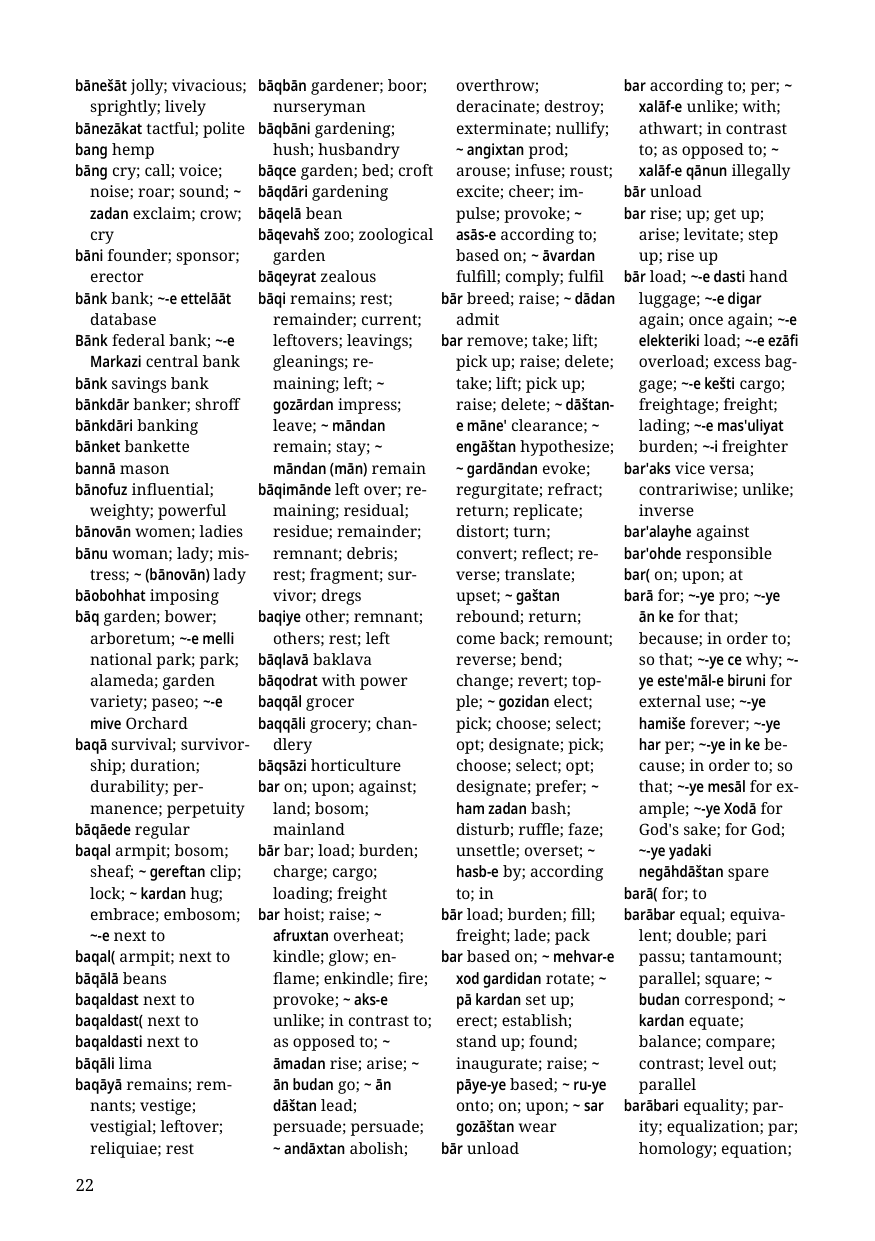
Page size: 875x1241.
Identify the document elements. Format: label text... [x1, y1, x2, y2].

text bāq garden; bower; arboret­um; ~-e melli na­tional park; park; alameda; gar­den variety; paseo; ~-e mive Orchard [75, 606, 250, 734]
text bar remove; take; lift; pick up; raise; delete; take; lift; pick up; raise; delete; ~ dāštan-e māne' clear­ance; ~ engāštan hypothe­size; ~ gardāndan evoke; regur­gitate; re­fract; return; replicate; distort; turn; convert; re­flect; re­verse; translate; upset; ~ gaštan rebound; return; come back; re­mount; re­verse; bend; change; revert; top­ple; ~ gozidan elect; pick; choose; select; opt; desig­nate; pick; choose; select; opt; designate; prefer; ~ ham zadan bash; disturb; ruffle; faze; unsettle; over­set; ~ hasb-e by; accord­ing to; in [441, 330, 616, 904]
text baqaldast next to [75, 989, 250, 1010]
text bar based on; ~ mehvar-e xod gardidan rotate; ~ pā kardan set up; erect; es­tablish; stand up; found; inaugurate; raise; ~ pāye-ye based; ~ ru-ye onto; on; upon; ~ sar gozāštan wear [441, 946, 616, 1137]
text bāqāede regular [75, 819, 250, 840]
text over­throw; deracinate; de­stroy; exterminate; nul­lify; ~ angixtan prod; arouse; in­fuse; roust; ex­cite; cheer; im­pulse; pro­voke; ~ asās-e ac­cording to; based on; ~ āvardan fulfill; comply; fulfil [441, 75, 616, 287]
text bānkdāri banking [75, 415, 250, 436]
text bāqlavā baklava [258, 649, 433, 670]
text barābar equal; equiva­lent; dou­ble; pari passu; tanta­mount; parallel; square; ~ budan corre­spond; ~ kardan equate; balance; compare; con­trast; level out; parallel [624, 904, 799, 1095]
text bānofuz influential; weighty; powerful [75, 479, 250, 521]
text baqqāli grocery; chan­dlery [258, 712, 433, 755]
text bar'alayhe against [624, 521, 799, 542]
text baqāyā remains; rem­nants; vestige; vestigial; leftover; reliquiae; rest [75, 1074, 250, 1159]
text bāni founder; sponsor; erec­tor [75, 245, 250, 287]
text bānu woman; lady; mis­tress; ~ (bānovān) lady [75, 542, 250, 585]
text bāqsāzi horticulture [258, 755, 433, 776]
text baqā survival; survivor­ship; du­ration; durability; per­manence; perpetuity [75, 734, 250, 819]
text bānezākat tactful; polite [75, 117, 250, 139]
text bar hoist; raise; ~ afruxtan overheat; kin­dle; glow; en­flame; enkindle; fire; pro­voke; ~ aks-e unlike; in con­trast to; as opposed to; ~ āmadan rise; arise; ~ ān budan go; ~ ān dāštan lead; persuade; persuade; ~ andāxtan abolish; [258, 904, 433, 1159]
text bang hemp [75, 139, 250, 160]
text bāqodrat with power [258, 670, 433, 691]
text baqqāl grocer [258, 691, 433, 712]
text bannā mason [75, 457, 250, 479]
text bār bar; load; burden; charge; cargo; loading; freight [258, 840, 433, 904]
text bāqi remains; rest; remaind­er; current; left­overs; leavings; glean­ings; re­maining; left; ~ gozārdan impress; leave; ~ māndan remain; stay; ~ māndan (mān) remain [258, 287, 433, 479]
text bāqce garden; bed; croft [258, 160, 433, 181]
text baqal armpit; bosom; sheaf; ~ gereftan clip; lock; ~ kardan hug; em­brace; embosom; ~-e next to [75, 840, 250, 946]
text bānk savings bank [75, 372, 250, 394]
text bar( on; upon; at [624, 564, 799, 585]
text bāqdāri gardening [258, 181, 433, 202]
text bār load; ~-e dasti hand lug­gage; ~-e digar again; once again; ~-e elekteriki load; ~-e ezāfi overload; excess bag­gage; ~-e kešti cargo; freigh­tage; freight; lad­ing; ~-e mas'uliyat bur­den; ~-i freighter [624, 266, 799, 457]
text barā( for; to [624, 882, 799, 904]
text baqal( armpit; next to [75, 946, 250, 967]
text baqaldasti next to [75, 1031, 250, 1052]
text bāqāli lima [75, 1052, 250, 1074]
text bār unload [441, 1137, 616, 1159]
text bar according to; per; ~ xalāf-e unlike; with; athwart; in con­trast to; as opposed to; ~ xalāf-e qānun illegally [624, 75, 799, 181]
text bānket bankette [75, 436, 250, 457]
text barā for; ~-ye pro; ~-ye ān ke for that; because; in order to; so that; ~-ye ce why; ~-ye este'māl-e biruni for exter­nal use; ~-ye hamiše forever; ~-ye har per; ~-ye in ke be­cause; in order to; so that; ~-ye mesāl for ex­ample; ~-ye Xodā for God's sake; for God; ~-ye yadaki negāhdāštan spare [624, 585, 799, 882]
text baqiye other; remnant; oth­ers; rest; left [258, 606, 433, 649]
text barābari equality; par­ity; equalization; par; homolo­gy; equation; [624, 1095, 799, 1159]
text bāqeyrat zealous [258, 266, 433, 287]
text bāqbāni gardening; hush; hus­bandry [258, 117, 433, 160]
text bāqālā beans [75, 967, 250, 989]
text bar rise; up; get up; arise; levi­tate; step up; rise up [624, 202, 799, 266]
text bānešāt jolly; vivacious; sprightly; lively [75, 75, 250, 117]
text bāobohhat imposing [75, 585, 250, 606]
text Bānk federal bank; ~-e Markazi central bank [75, 330, 250, 372]
text bāqevahš zoo; zoologi­cal gar­den [258, 224, 433, 266]
text bar'ohde responsible [624, 542, 799, 564]
text bār breed; raise; ~ dādan admit [441, 287, 616, 330]
text bāqbān gardener; boor; nurs­eryman [258, 75, 433, 117]
text bāng cry; call; voice; noise; roar; sound; ~ zadan ex­claim; crow; cry [75, 160, 250, 245]
text bāqimānde left over; re­maining; residual; residue; remain­der; rem­nant; de­bris; rest; frag­ment; sur­vivor; dregs [258, 479, 433, 606]
text bar'aks vice versa; contrari­wise; unlike; inverse [624, 457, 799, 521]
text bār unload [624, 181, 799, 202]
text bānkdār banker; shroff [75, 394, 250, 415]
text bānk bank; ~-e ettelāāt data­base [75, 287, 250, 330]
text bār load; burden; fill; freight; lade; pack [441, 904, 616, 946]
text bāqelā bean [258, 202, 433, 224]
text bānovān women; ladies [75, 521, 250, 542]
text baqaldast( next to [75, 1010, 250, 1031]
text bar on; upon; against; land; bo­som; mainland [258, 776, 433, 840]
